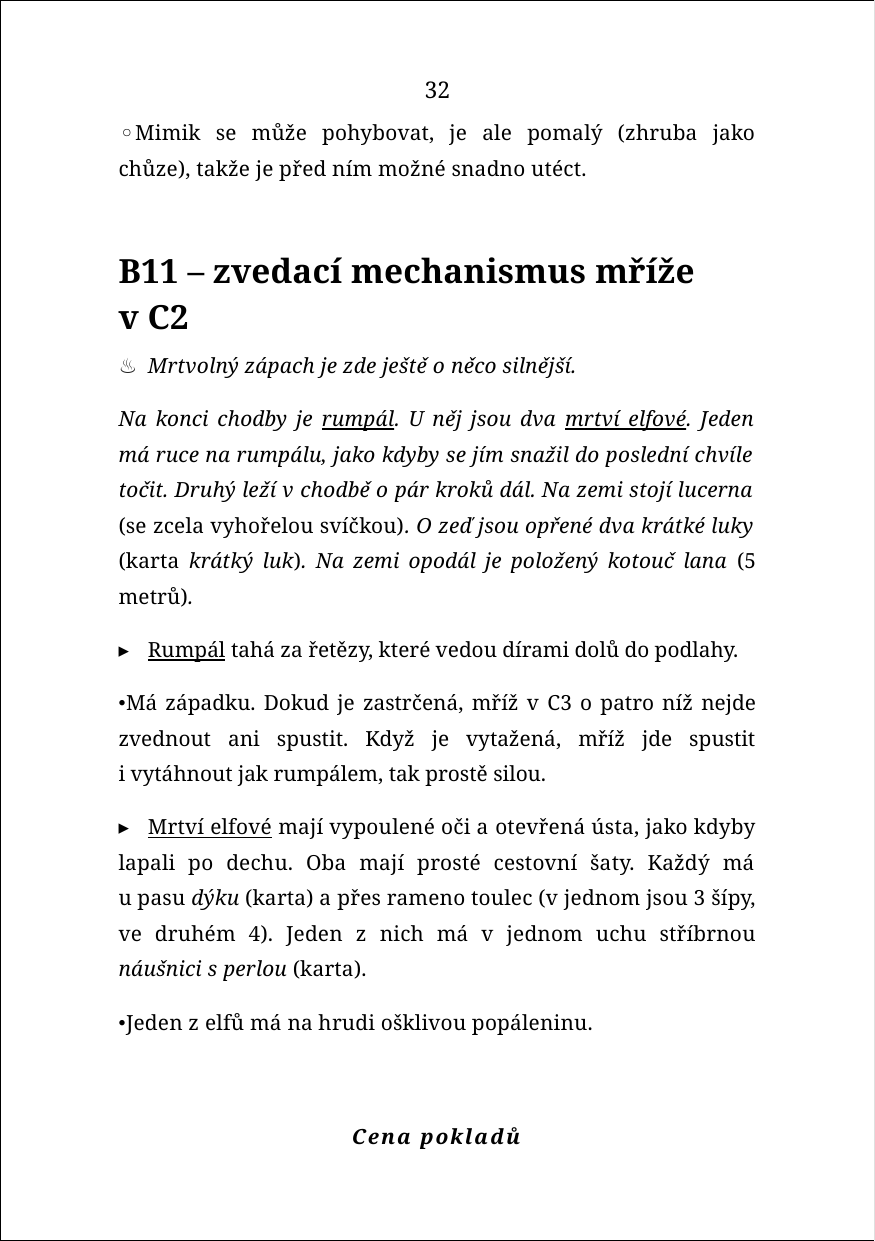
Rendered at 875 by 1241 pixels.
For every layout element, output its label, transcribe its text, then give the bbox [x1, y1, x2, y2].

subtitle B11 – zvedací mechanismus mříže v⁠ C2 [118, 248, 756, 339]
list Mimik se může pohybovat, je ale pomalý (zhruba jako chůze), takže je před ním možné snadno utéct. [118, 118, 756, 182]
text ▸ Rumpál tahá za řetězy, které vedou dírami dolů do podlahy. [118, 635, 756, 663]
text ♨ Mrtvolný zápach je zde ještě o⁠ něco silnější. [118, 351, 756, 379]
list Jeden z⁠ elfů má na hrudi ošklivou popáleninu. [118, 1008, 756, 1036]
list Má západku. Dokud je zastrčená, mříž v⁠ C3 o⁠ patro níž nejde zvednout ani spustit. Když je vytažená, mříž jde spustit i⁠ vytáhnout jak rumpálem, tak prostě silou. [118, 688, 756, 788]
text Na konci chodby je rumpál. U⁠ něj jsou dva mrtví elfové. Jeden má ruce na rumpálu, jako kdyby se jím snažil do poslední chvíle točit. Druhý leží v⁠ chodbě o⁠ pár kroků dál. Na zemi stojí lucerna (se zcela vyhořelou svíčkou). O⁠ zeď jsou opřené dva krátké luky (karta krátký luk). Na zemi opodál je položený kotouč lana (5 metrů). [118, 404, 756, 610]
text ▸ Mrtví elfové mají vypoulené oči a⁠ otevřená ústa, jako kdyby lapali po dechu. Oba mají prosté cestovní šaty. Každý má u⁠ pasu dýku (karta) a⁠ přes rameno toulec (v⁠ jednom jsou 3 šípy, ve druhém 4). Jeden z⁠ nich má v⁠ jednom uchu stříbrnou náušnici s⁠ perlou (karta). [118, 812, 756, 983]
